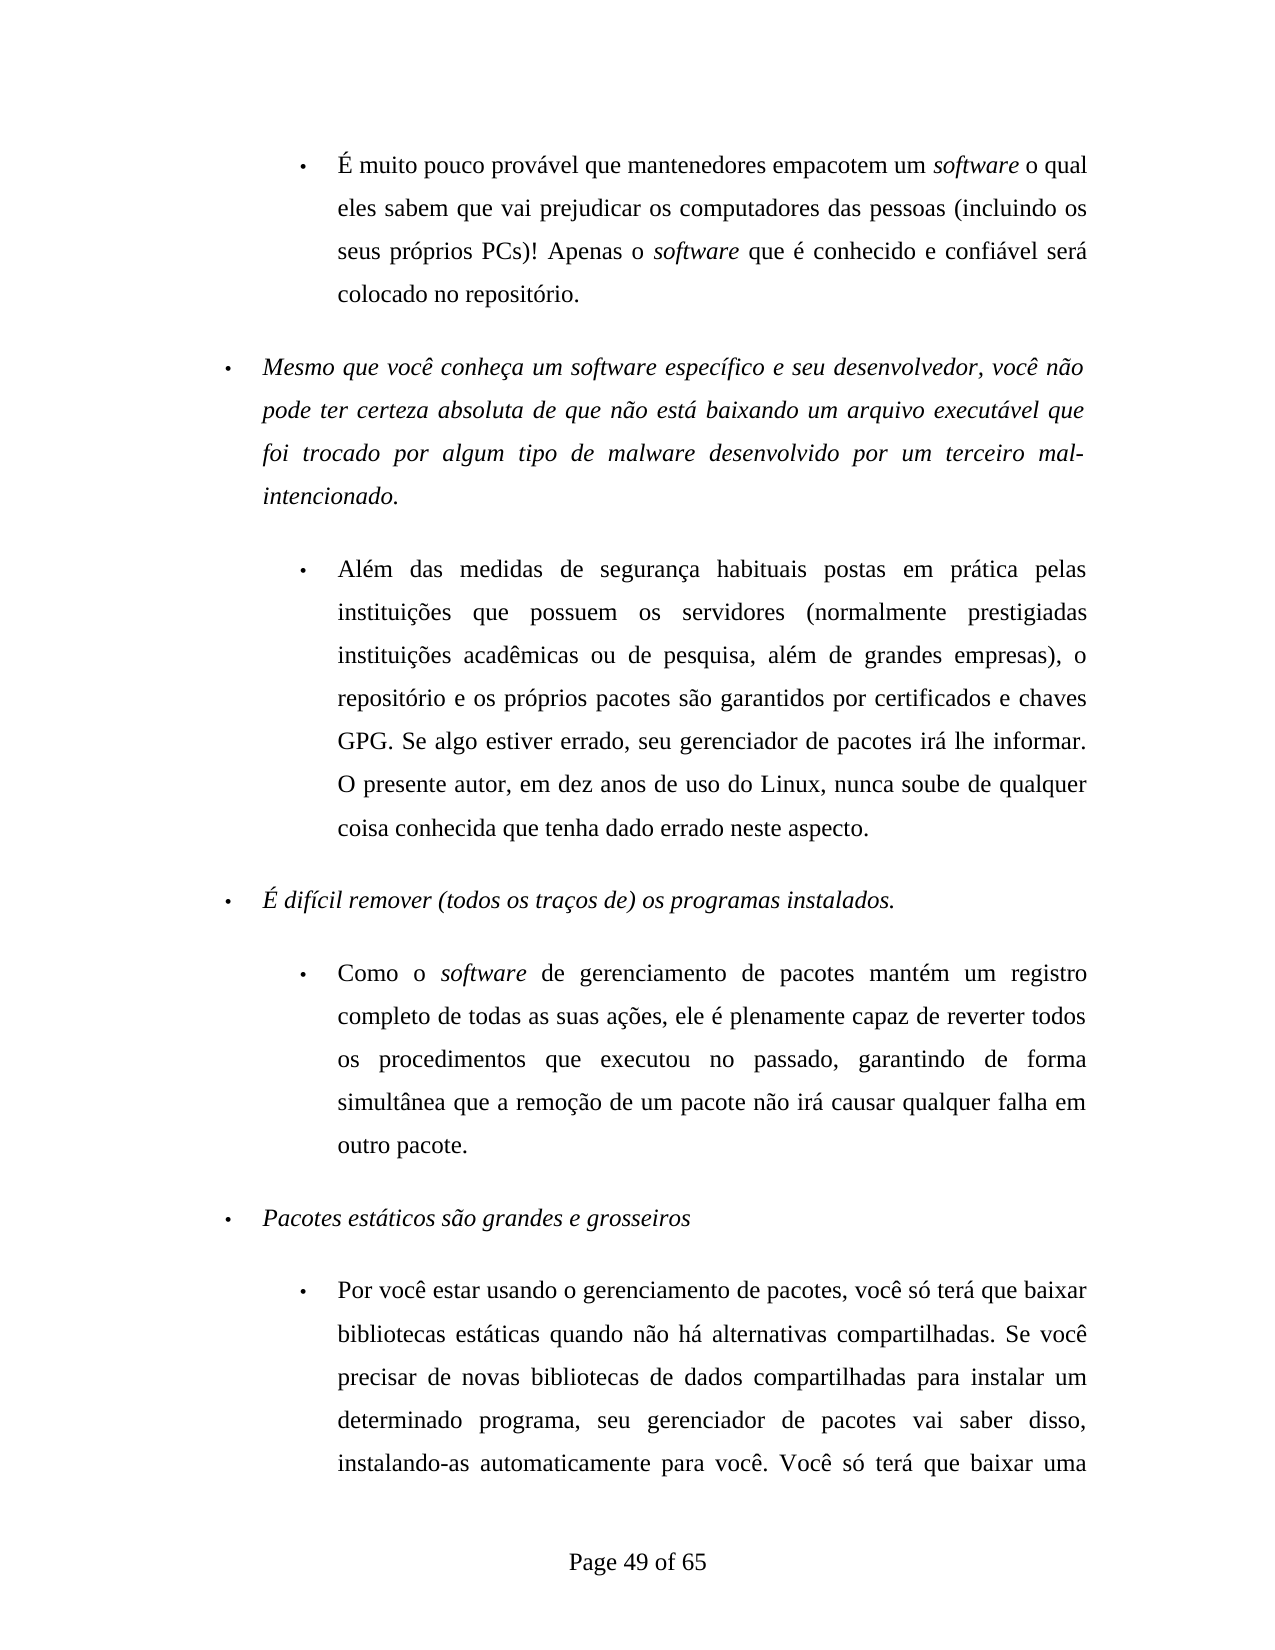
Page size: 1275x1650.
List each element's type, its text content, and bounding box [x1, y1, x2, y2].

list É difícil remover (todos os traços de) os programas instalados. [225, 885, 1087, 914]
list Por você estar usando o gerenciamento de pacotes, você só terá que baixar bibliotecas estáticas quando não há alternativas compartilhadas. Se você precisar de novas bibliotecas de dados compartilhadas para instalar um determinado programa, seu gerenciador de pacotes vai saber disso, instalando-as automaticamente para você. Você só terá que baixar uma [300, 1276, 1087, 1477]
list Como o software de gerenciamento de pacotes mantém um registro completo de todas as suas ações, ele é plenamente capaz de reverter todos os procedimentos que executou no passado, garantindo de forma simultânea que a remoção de um pacote não irá causar qualquer falha em outro pacote. [300, 958, 1087, 1159]
list Mesmo que você conheça um software específico e seu desenvolvedor, você não pode ter certeza absoluta de que não está baixando um arquivo executável que foi trocado por algum tipo de malware desenvolvido por um terceiro mal-intencionado. [225, 352, 1087, 510]
list Além das medidas de segurança habituais postas em prática pelas instituições que possuem os servidores (normalmente prestigiadas instituições acadêmicas ou de pesquisa, além de grandes empresas), o repositório e os próprios pacotes são garantidos por certificados e chaves GPG. Se algo estiver errado, seu gerenciador de pacotes irá lhe informar. O presente autor, em dez anos de uso do Linux, nunca soube de qualquer coisa conhecida que tenha dado errado neste aspecto. [300, 554, 1087, 841]
list Pacotes estáticos são grandes e grosseiros [225, 1203, 1087, 1232]
list É muito pouco provável que mantenedores empacotem um software o qual eles sabem que vai prejudicar os computadores das pessoas (incluindo os seus próprios PCs)! Apenas o software que é conhecido e confiável será colocado no repositório. [300, 150, 1087, 308]
